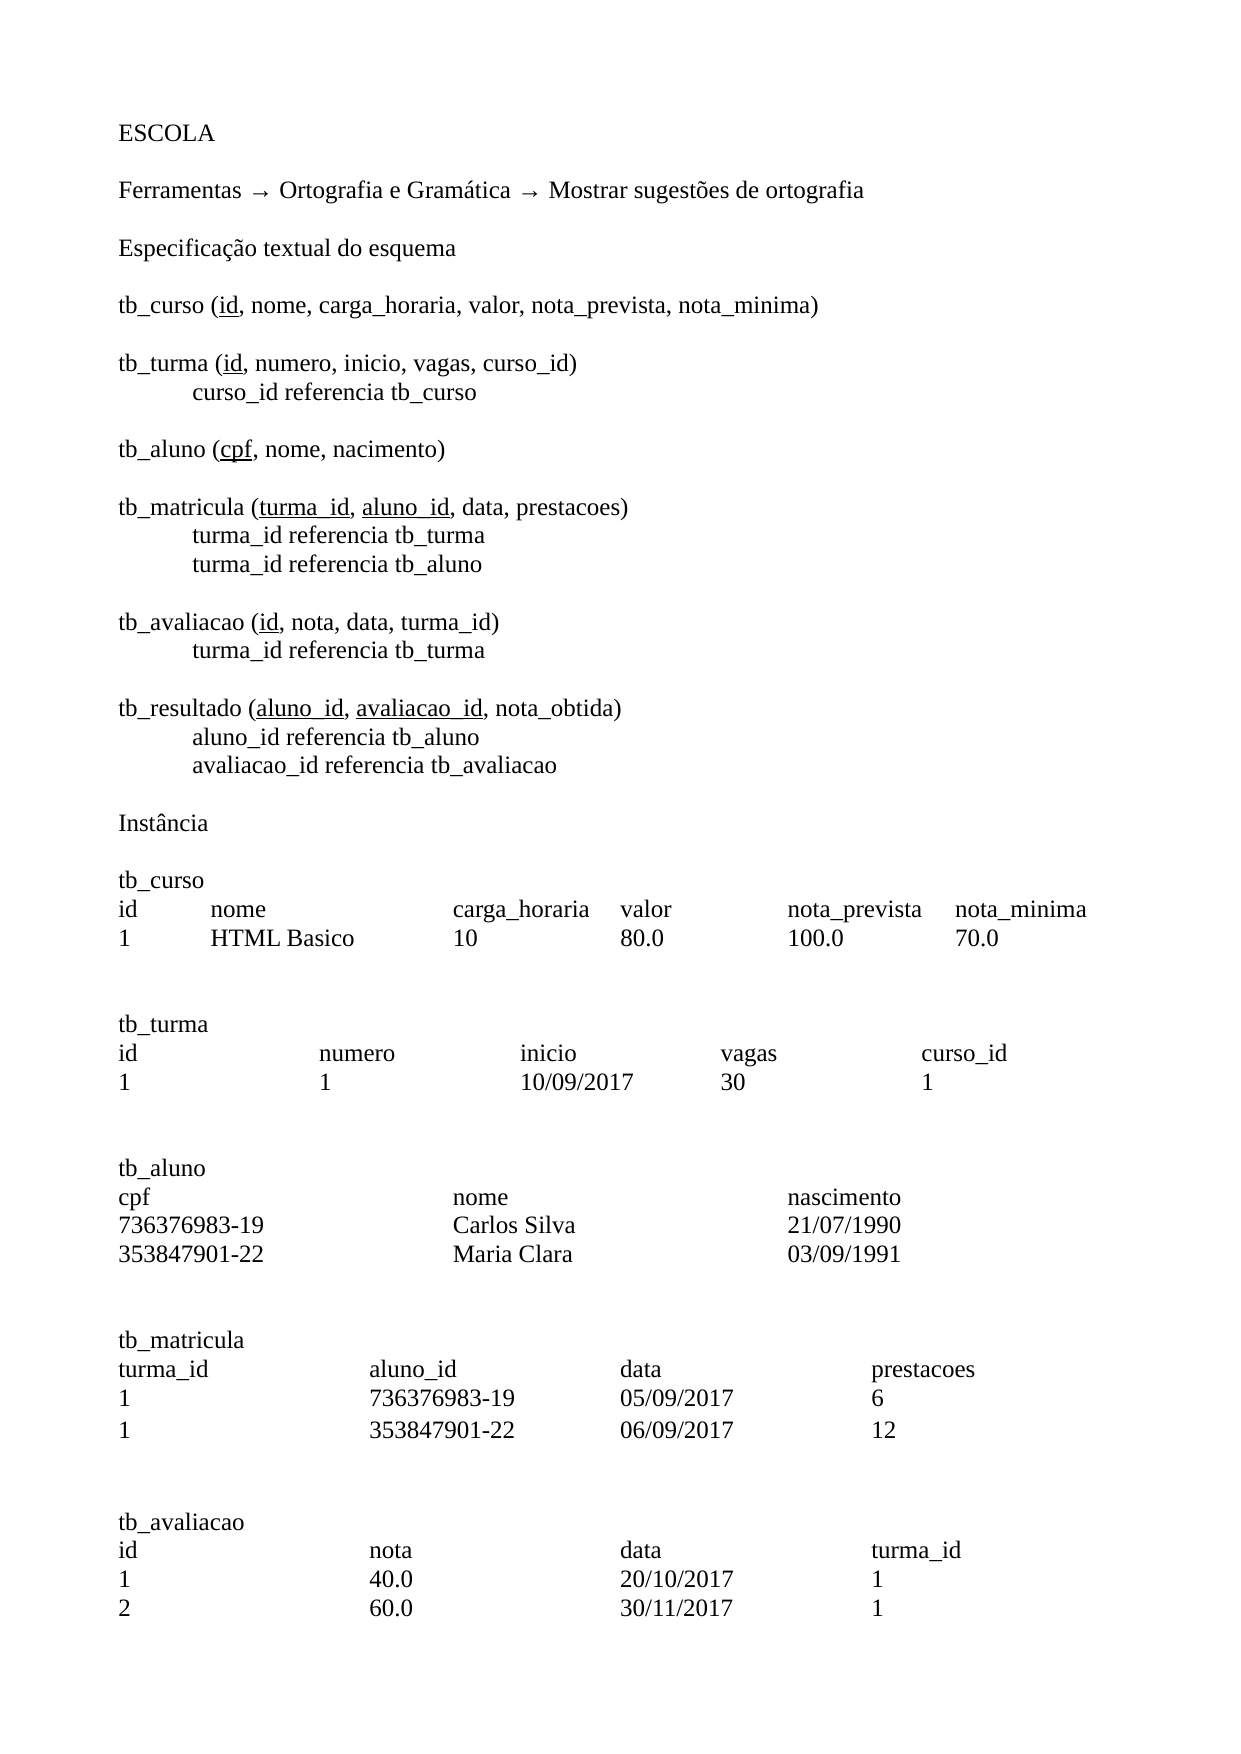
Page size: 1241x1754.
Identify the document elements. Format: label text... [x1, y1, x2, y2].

table_cell 1 [118, 923, 210, 952]
table_cell 70.0 [955, 923, 1123, 952]
table_cell 30/11/2017 [620, 1593, 871, 1622]
table_cell 2 [118, 1593, 369, 1622]
table_cell turma_id [871, 1535, 1122, 1564]
table_cell id [118, 1535, 369, 1564]
table_header tb_matricula [118, 1326, 1122, 1354]
text tb_avaliacao (id, nota, data, turma_id) [118, 607, 1122, 636]
table_cell carga_horaria [453, 894, 620, 923]
table_cell inicio [520, 1038, 720, 1067]
table_cell 05/09/2017 [620, 1383, 871, 1415]
text ESCOLA [118, 118, 1122, 147]
table_cell 80.0 [620, 923, 787, 952]
text tb_matricula (turma_id, aluno_id, data, prestacoes) [118, 492, 1122, 521]
table_cell 1 [118, 1564, 369, 1593]
text tb_resultado (aluno_id, avaliacao_id, nota_obtida) [118, 693, 1122, 722]
table_header tb_aluno [118, 1153, 1122, 1182]
text aluno_id referencia tb_aluno [118, 722, 1122, 751]
table_cell 6 [871, 1383, 1122, 1415]
table_cell 1 [319, 1067, 520, 1096]
table_cell 353847901-22 [369, 1415, 620, 1449]
table_cell nome [210, 894, 453, 923]
table_cell aluno_id [369, 1354, 620, 1383]
table_cell 21/07/1990 [788, 1211, 1122, 1239]
table_cell 1 [118, 1383, 369, 1415]
text turma_id referencia tb_aluno [118, 549, 1122, 578]
table_cell 30 [720, 1067, 921, 1096]
table_cell 100.0 [788, 923, 955, 952]
table_cell Maria Clara [453, 1239, 787, 1268]
table_cell data [620, 1354, 871, 1383]
table_cell 06/09/2017 [620, 1415, 871, 1449]
table_cell nascimento [788, 1182, 1122, 1211]
text tb_turma (id, numero, inicio, vagas, curso_id) [118, 348, 1122, 377]
table_cell curso_id [921, 1038, 1122, 1067]
table_cell 1 [871, 1564, 1122, 1593]
table_header tb_turma [118, 1009, 1122, 1038]
text avaliacao_id referencia tb_avaliacao [118, 751, 1122, 779]
table_cell 1 [118, 1415, 369, 1449]
table_cell 353847901-22 [118, 1239, 453, 1268]
text Ferramentas → Ortografia e Gramática → Mostrar sugestões de ortografia [118, 176, 1122, 204]
table_cell prestacoes [871, 1354, 1122, 1383]
table_cell 736376983-19 [369, 1383, 620, 1415]
table_cell nota_minima [955, 894, 1123, 923]
table_cell 10 [453, 923, 620, 952]
text curso_id referencia tb_curso [118, 377, 1122, 406]
text turma_id referencia tb_turma [118, 636, 1122, 664]
table_cell turma_id [118, 1354, 369, 1383]
table_cell numero [319, 1038, 520, 1067]
table_cell 20/10/2017 [620, 1564, 871, 1593]
table_cell nota_prevista [788, 894, 955, 923]
table_cell id [118, 894, 210, 923]
table_cell vagas [720, 1038, 921, 1067]
table_cell 736376983-19 [118, 1211, 453, 1239]
table_cell data [620, 1535, 871, 1564]
table_cell 40.0 [369, 1564, 620, 1593]
table_cell 10/09/2017 [520, 1067, 720, 1096]
table_cell 60.0 [369, 1593, 620, 1622]
text Especificação textual do esquema [118, 233, 1122, 262]
text Instância [118, 808, 1122, 837]
table_cell nota [369, 1535, 620, 1564]
table_cell 1 [921, 1067, 1122, 1096]
table_cell cpf [118, 1182, 453, 1211]
table_cell 1 [118, 1067, 319, 1096]
table_cell id [118, 1038, 319, 1067]
table_cell Carlos Silva [453, 1211, 787, 1239]
text turma_id referencia tb_turma [118, 521, 1122, 549]
table_cell 03/09/1991 [788, 1239, 1122, 1268]
table_cell 1 [871, 1593, 1122, 1622]
table_cell nome [453, 1182, 787, 1211]
table_header tb_avaliacao [118, 1507, 1122, 1535]
table_header tb_curso [118, 866, 1123, 894]
table_cell 12 [871, 1415, 1122, 1449]
table_cell valor [620, 894, 787, 923]
text tb_curso (id, nome, carga_horaria, valor, nota_prevista, nota_minima) [118, 291, 1122, 319]
table_cell HTML Basico [210, 923, 453, 952]
text tb_aluno (cpf, nome, nacimento) [118, 434, 1122, 463]
